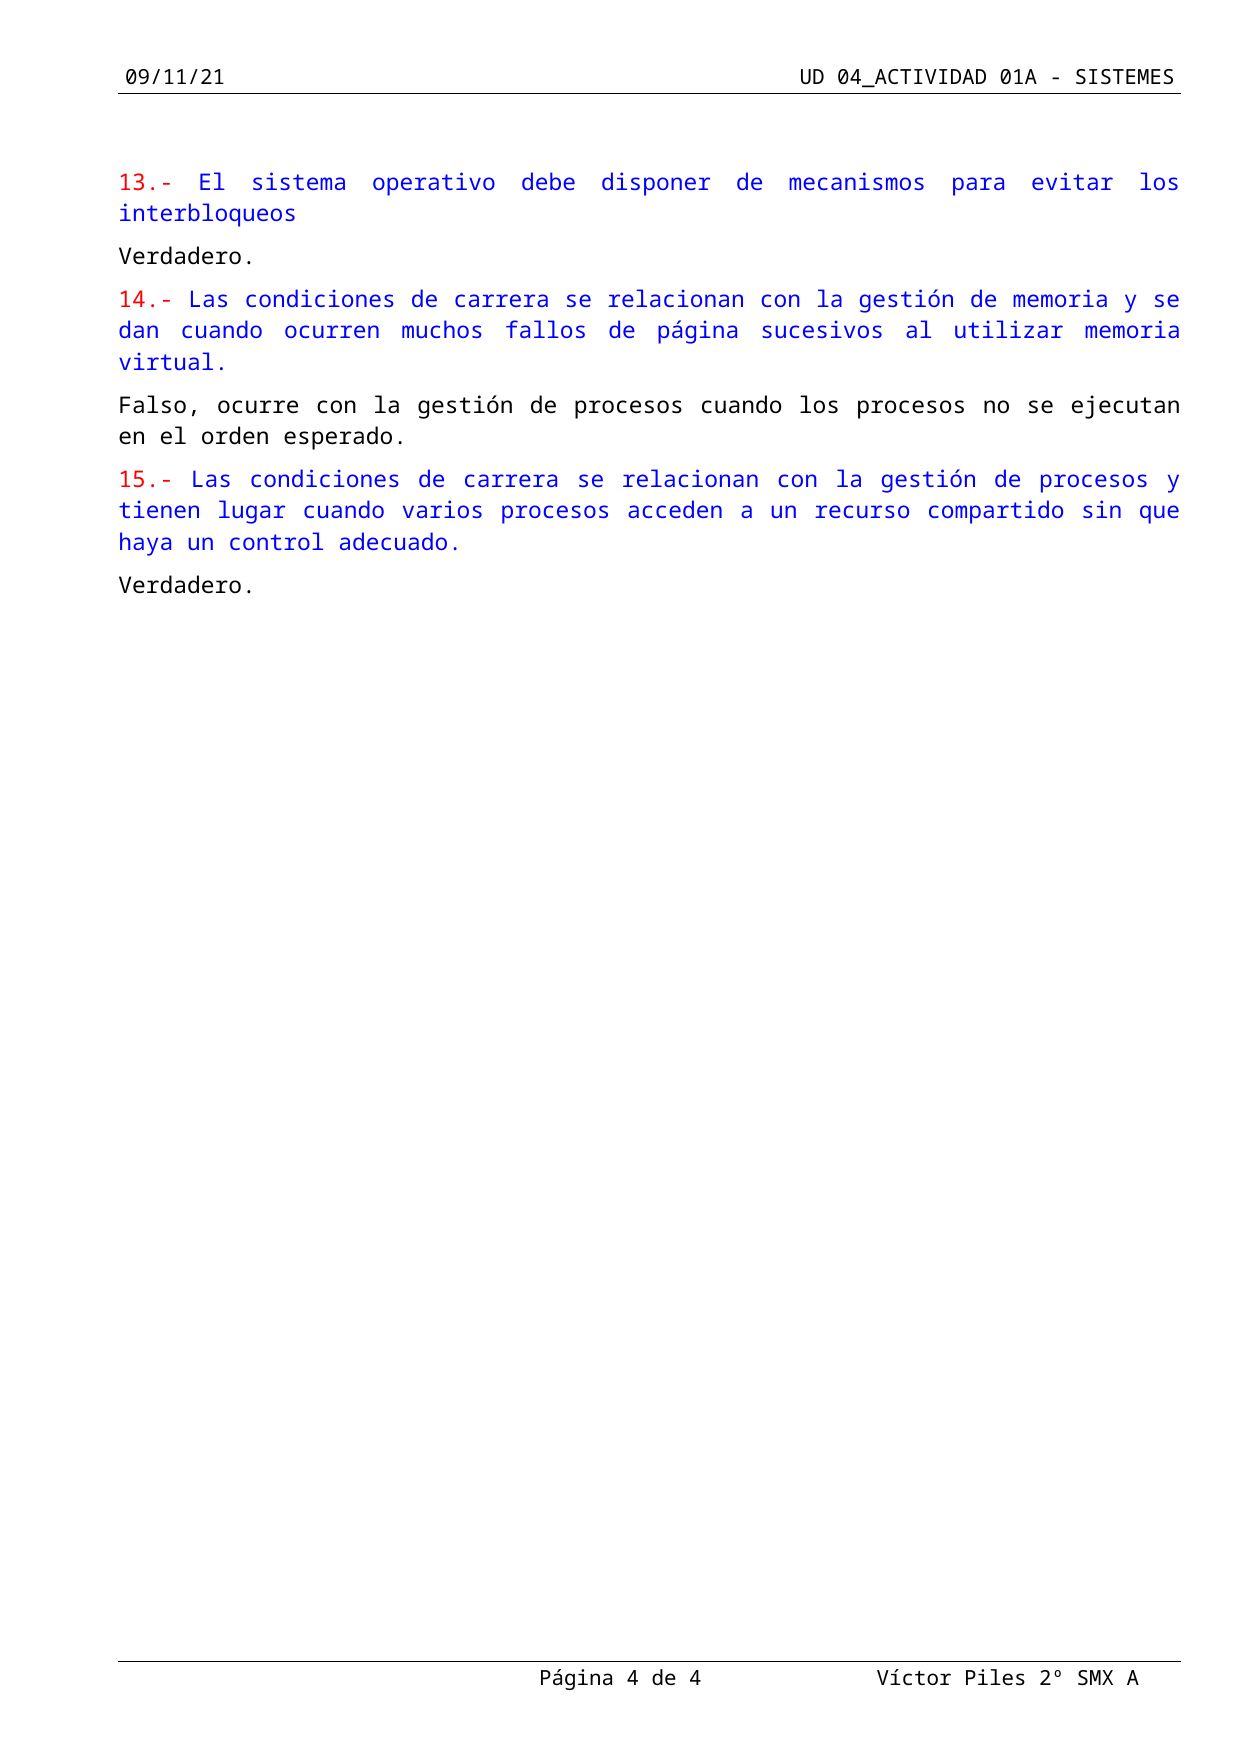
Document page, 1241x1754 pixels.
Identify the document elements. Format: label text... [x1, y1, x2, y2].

text 15.- Las condiciones de carrera se relacionan con la gestión de procesos y tienen lugar cuando varios procesos acceden a un recurso compartido sin que haya un control adecuado. [118, 463, 1181, 557]
text Falso, ocurre con la gestión de procesos cuando los procesos no se ejecutan en el orden esperado. [118, 389, 1181, 451]
text Verdadero. [118, 568, 1181, 600]
text 14.- Las condiciones de carrera se relacionan con la gestión de memoria y se dan cuando ocurren muchos fallos de página sucesivos al utilizar memoria virtual. [118, 283, 1181, 377]
text 13.- El sistema operativo debe disponer de mecanismos para evitar los interbloqueos [118, 166, 1181, 228]
text Verdadero. [118, 240, 1181, 271]
